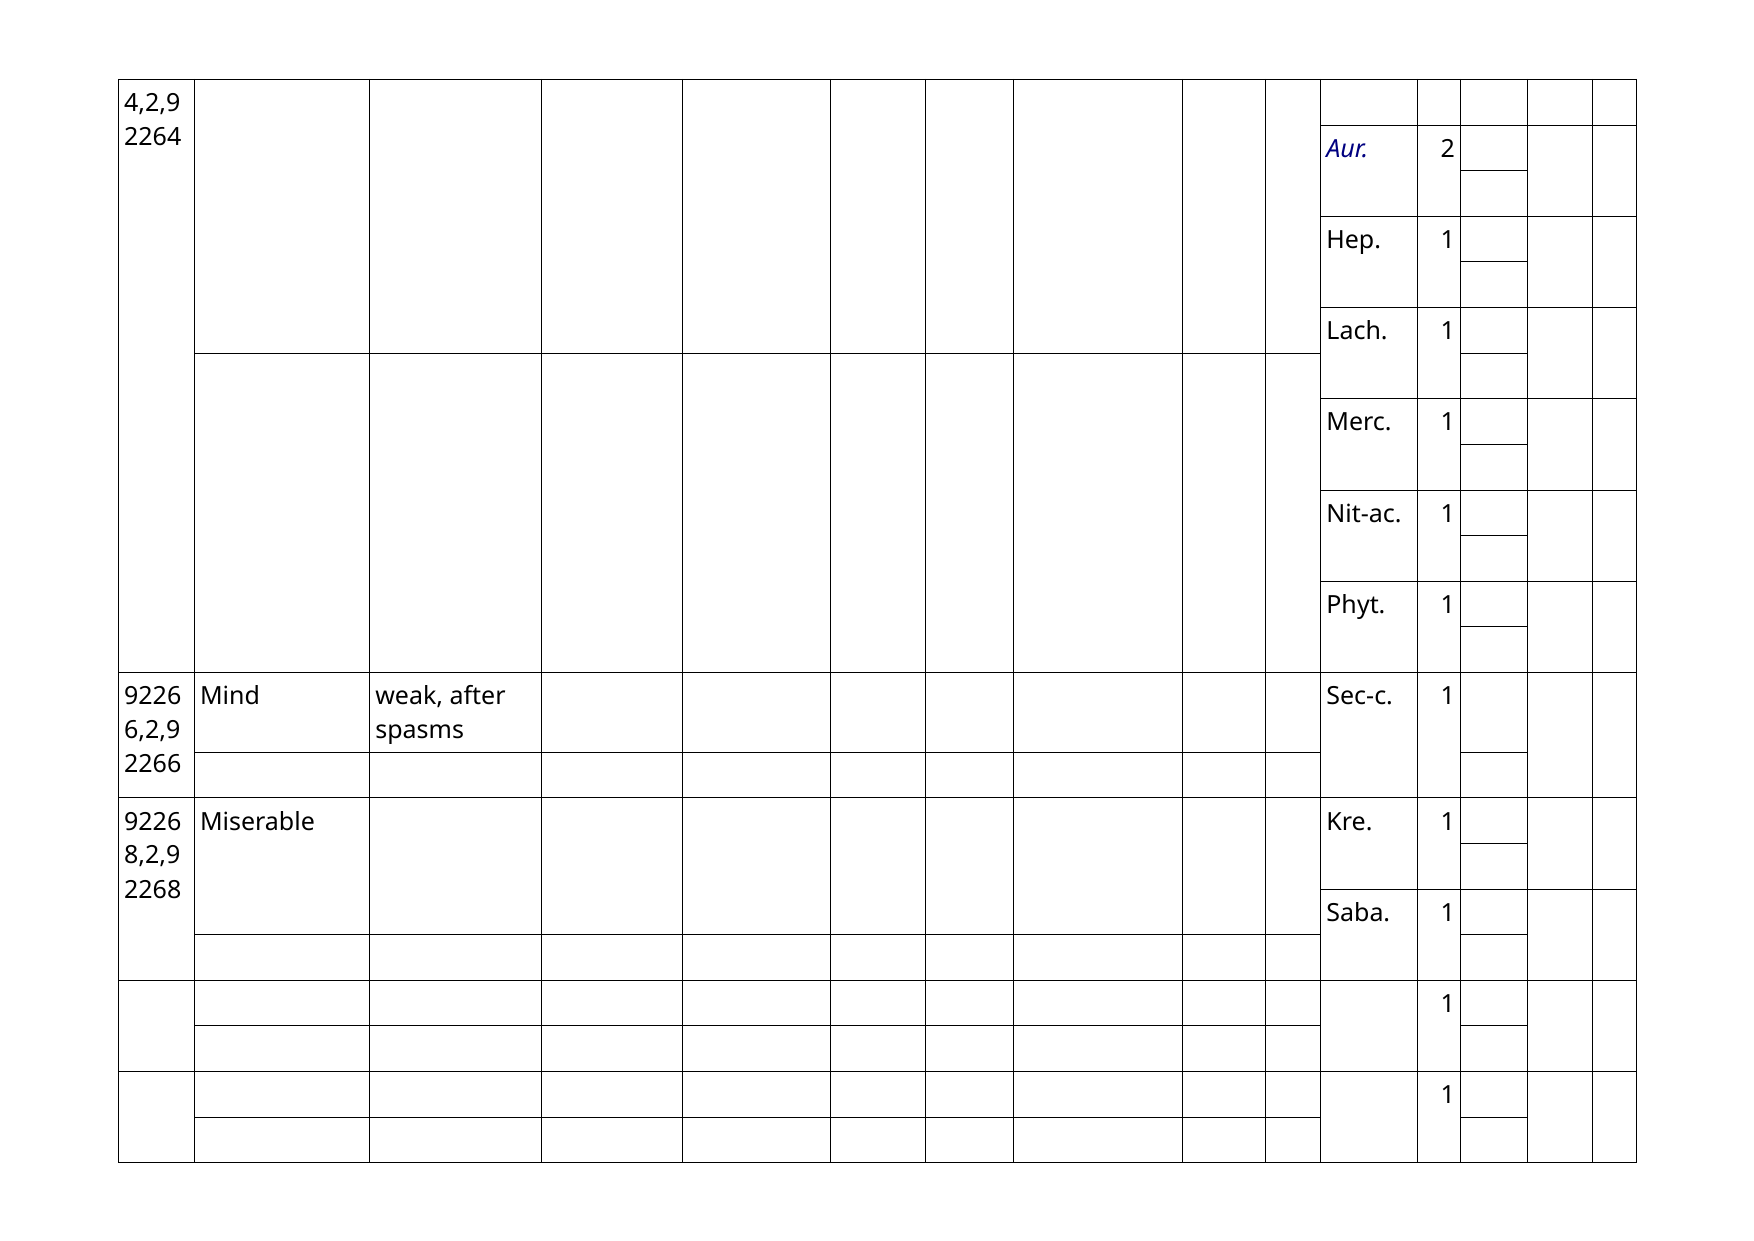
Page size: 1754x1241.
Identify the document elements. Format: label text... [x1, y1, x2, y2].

table_cell [195, 981, 369, 1025]
table_cell 1 [1418, 582, 1460, 672]
table_cell [1593, 582, 1636, 672]
table_cell [1528, 582, 1592, 672]
table_cell [1593, 399, 1636, 489]
table_cell [195, 80, 369, 353]
table_cell [1321, 981, 1417, 1071]
table_cell [1183, 673, 1265, 752]
table_cell [1266, 935, 1320, 980]
table_cell [1183, 1118, 1265, 1162]
table_cell [370, 354, 541, 672]
table_cell [831, 935, 925, 980]
table_cell [1593, 798, 1636, 888]
table_cell [683, 798, 830, 934]
table_cell [370, 981, 541, 1025]
table_cell 1 [1418, 491, 1460, 581]
table_cell [542, 1072, 682, 1117]
table_cell [1593, 1072, 1636, 1162]
table_cell [370, 1072, 541, 1117]
table_cell [1593, 80, 1636, 124]
table_cell [683, 981, 830, 1025]
table_cell 1 [1418, 673, 1460, 797]
table_cell [1461, 308, 1527, 353]
table_cell [1461, 536, 1527, 581]
table_cell [926, 981, 1013, 1025]
table_cell [1461, 171, 1527, 216]
table_cell [831, 354, 925, 672]
table_cell [1528, 673, 1592, 797]
table_cell [926, 354, 1013, 672]
table_cell [1183, 354, 1265, 672]
table_cell Mind [195, 673, 369, 752]
table_cell [195, 935, 369, 980]
table_cell [195, 354, 369, 672]
table_cell [1014, 935, 1182, 980]
table_cell 1 [1418, 217, 1460, 307]
table_cell [683, 354, 830, 672]
table_cell [1461, 981, 1527, 1025]
table_cell [1183, 753, 1265, 797]
table_cell [1014, 798, 1182, 934]
table_cell [683, 80, 830, 353]
table_cell [1461, 262, 1527, 307]
table_cell [1461, 354, 1527, 398]
table_cell [1461, 627, 1527, 672]
table_cell [542, 798, 682, 934]
table_cell [1266, 1118, 1320, 1162]
table_cell 1 [1418, 1072, 1460, 1162]
table_cell [1014, 1072, 1182, 1117]
table_cell [195, 1026, 369, 1071]
table_cell [370, 798, 541, 934]
table_cell [1528, 890, 1592, 980]
table_cell [1528, 308, 1592, 398]
table_cell [1528, 1072, 1592, 1162]
table_cell [1461, 753, 1527, 797]
table_cell [1461, 399, 1527, 444]
table_cell Nit-ac. [1321, 491, 1417, 581]
table_cell [926, 673, 1013, 752]
table_cell [370, 935, 541, 980]
table_cell [1461, 890, 1527, 934]
table_cell [542, 673, 682, 752]
table_cell [542, 80, 682, 353]
table_cell [831, 673, 925, 752]
table_cell Merc. [1321, 399, 1417, 489]
table_cell [1528, 798, 1592, 888]
table_cell [1461, 673, 1527, 752]
table_cell [370, 1026, 541, 1071]
table_cell [1183, 981, 1265, 1025]
table_cell [1321, 1072, 1417, 1162]
table_cell [926, 80, 1013, 353]
table_cell [683, 1026, 830, 1071]
table_cell 1 [1418, 798, 1460, 888]
table_cell [195, 1072, 369, 1117]
table_cell [1014, 354, 1182, 672]
table_cell [1461, 844, 1527, 888]
table_cell [1593, 673, 1636, 797]
table_cell [1266, 753, 1320, 797]
table_cell [831, 753, 925, 797]
table_cell [1183, 1026, 1265, 1071]
table_cell [831, 798, 925, 934]
table_cell [542, 753, 682, 797]
table_cell 1 [1418, 399, 1460, 489]
table_cell [1461, 1026, 1527, 1071]
table_cell [1528, 217, 1592, 307]
table_cell Aur. [1321, 126, 1417, 216]
table_cell Miserable [195, 798, 369, 934]
table_cell [370, 80, 541, 353]
table_cell [683, 1072, 830, 1117]
table_cell [1014, 673, 1182, 752]
table_cell [542, 935, 682, 980]
table_cell [542, 354, 682, 672]
table_cell [1461, 1072, 1527, 1117]
table_cell [1461, 445, 1527, 489]
table_cell [1266, 1026, 1320, 1071]
table_cell [370, 753, 541, 797]
table_cell [1461, 491, 1527, 535]
table_cell [1461, 1118, 1527, 1162]
table_cell [1461, 80, 1527, 124]
table_cell 2 [1418, 126, 1460, 216]
table_cell weak, after spasms [370, 673, 541, 752]
table_cell [1593, 217, 1636, 307]
table_cell [926, 798, 1013, 934]
table_cell [1593, 308, 1636, 398]
table_cell [1593, 981, 1636, 1071]
table_cell 92266,2,92266 [119, 673, 194, 797]
table_cell [1461, 798, 1527, 843]
table_cell Sec-c. [1321, 673, 1417, 797]
table_cell [119, 1072, 194, 1162]
table_cell 92268,2,92268 [119, 798, 194, 980]
table_cell [1461, 217, 1527, 261]
table_cell [1014, 80, 1182, 353]
table_cell [542, 1026, 682, 1071]
table_cell [926, 1118, 1013, 1162]
table_cell [831, 981, 925, 1025]
table_cell Phyt. [1321, 582, 1417, 672]
table_cell [119, 981, 194, 1071]
table_cell [1528, 399, 1592, 489]
table_cell [1528, 126, 1592, 216]
table_cell [1266, 1072, 1320, 1117]
table_cell [1183, 80, 1265, 353]
table_cell Kre. [1321, 798, 1417, 888]
table_cell [683, 673, 830, 752]
table_cell [1528, 80, 1592, 124]
table_cell Lach. [1321, 308, 1417, 398]
table_cell [683, 1118, 830, 1162]
table_cell [1014, 753, 1182, 797]
table_cell [1418, 80, 1460, 124]
table_cell [831, 1118, 925, 1162]
table_cell [683, 935, 830, 980]
table_cell [1014, 1026, 1182, 1071]
table_cell [1014, 1118, 1182, 1162]
table_cell [1266, 673, 1320, 752]
table_cell [1266, 981, 1320, 1025]
table_cell [1528, 491, 1592, 581]
table_cell [683, 753, 830, 797]
table_cell 1 [1418, 981, 1460, 1071]
table_cell [926, 1072, 1013, 1117]
table_cell [195, 753, 369, 797]
table_cell [926, 753, 1013, 797]
table_cell [831, 1026, 925, 1071]
table_cell [370, 1118, 541, 1162]
table_cell [926, 1026, 1013, 1071]
table_cell [1528, 981, 1592, 1071]
table_cell [831, 80, 925, 353]
table_cell [542, 981, 682, 1025]
table_cell [1321, 80, 1417, 124]
table_cell [1183, 1072, 1265, 1117]
table_cell 1 [1418, 890, 1460, 980]
table_cell [1461, 126, 1527, 170]
table_cell [1183, 798, 1265, 934]
table_cell [1014, 981, 1182, 1025]
table_cell [926, 935, 1013, 980]
table_cell 1 [1418, 308, 1460, 398]
table_cell [831, 1072, 925, 1117]
table_cell [1266, 354, 1320, 672]
table_cell [1266, 798, 1320, 934]
table_cell [1593, 126, 1636, 216]
table_cell [1461, 935, 1527, 980]
table_cell Saba. [1321, 890, 1417, 980]
table_cell [1266, 80, 1320, 353]
table_cell [542, 1118, 682, 1162]
table_cell 4,2,92264 [119, 80, 194, 672]
table_cell [1593, 890, 1636, 980]
table_cell [1461, 582, 1527, 626]
table_cell [1593, 491, 1636, 581]
table_cell Hep. [1321, 217, 1417, 307]
table_cell [195, 1118, 369, 1162]
table_cell [1183, 935, 1265, 980]
